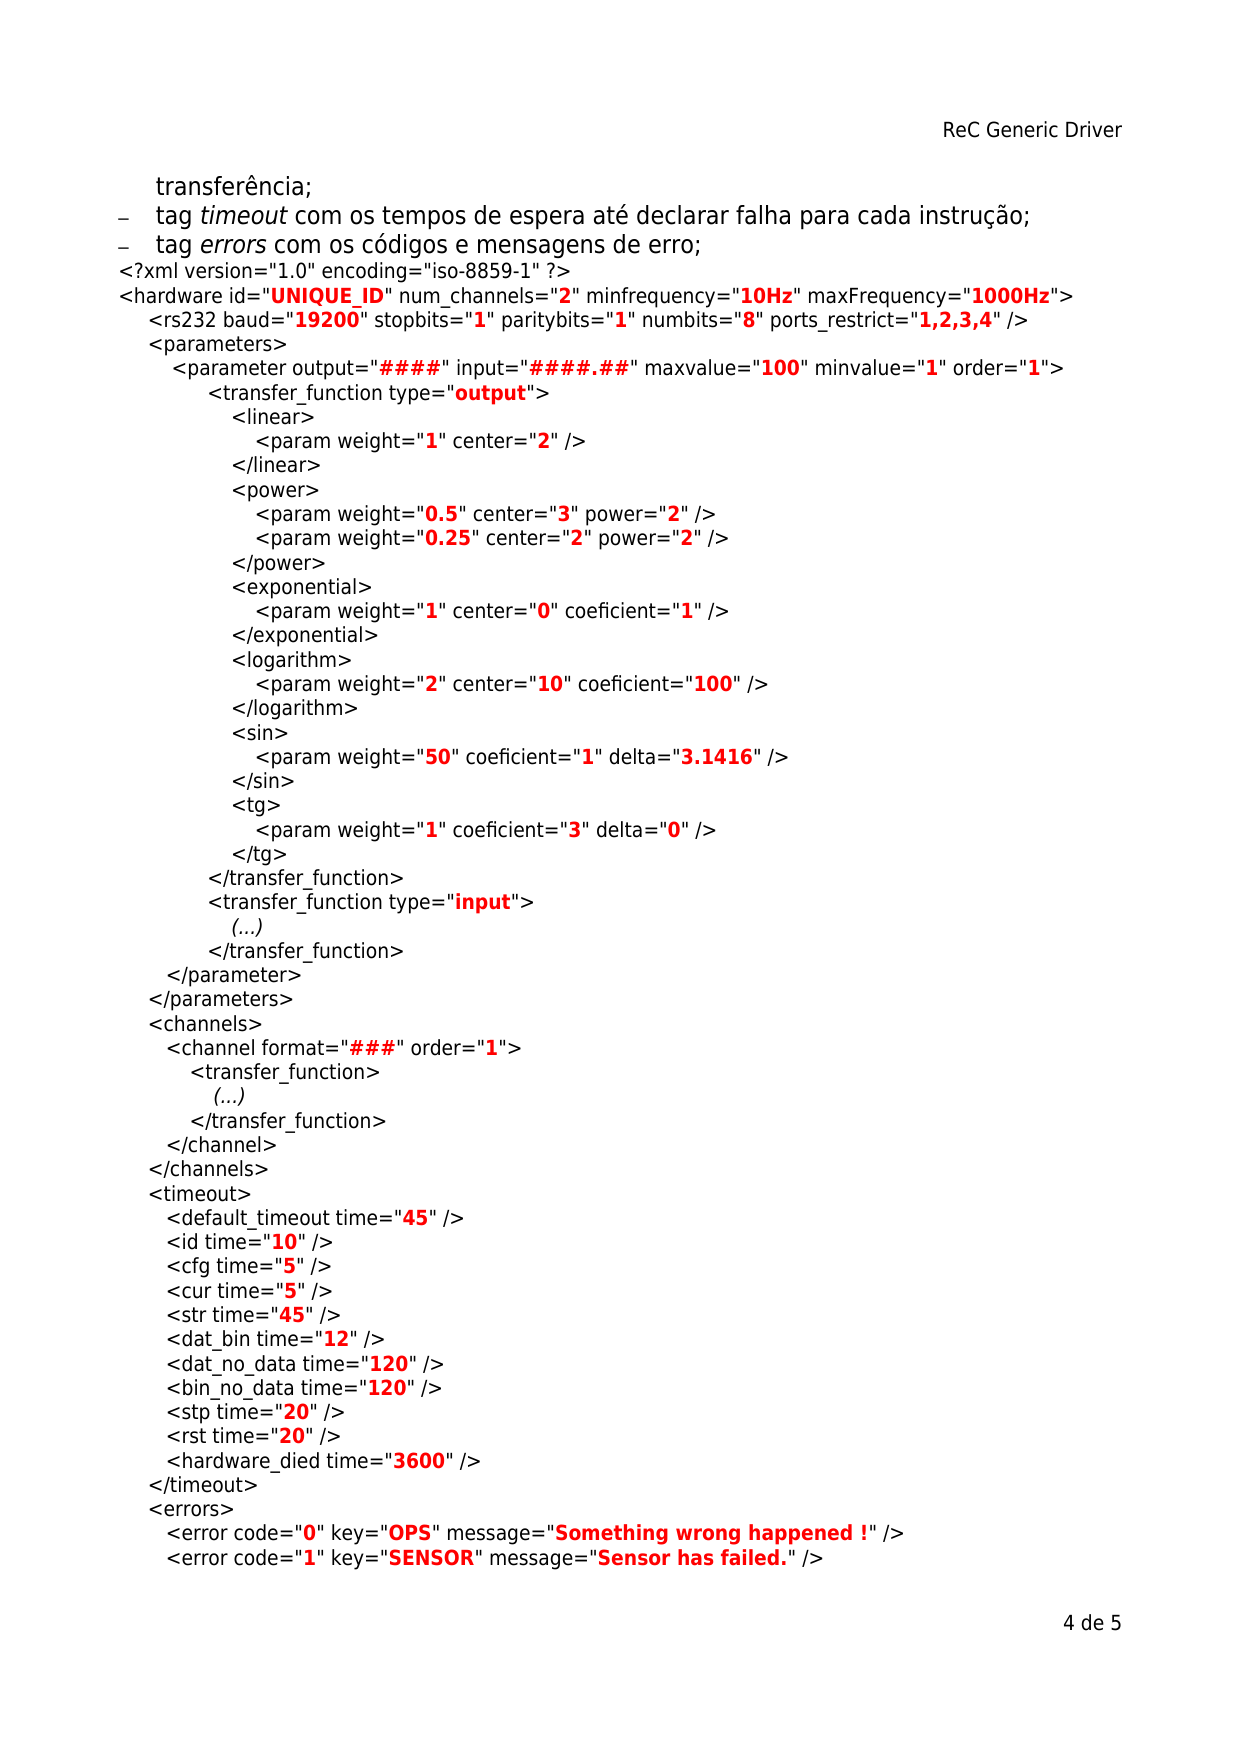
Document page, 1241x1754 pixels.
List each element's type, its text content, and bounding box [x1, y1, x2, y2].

text <param weight="1" center="2" /> [118, 429, 1122, 453]
text <errors> [118, 1497, 1122, 1521]
text <?xml version="1.0" encoding="iso-8859-1" ?> <hardware id="UNIQUE_ID" num_channels="2" minfrequency="10Hz" maxFrequency="1000Hz"> <rs232 baud="19200" stopbits="1" paritybits="1" numbits="8" ports_restrict="1,2,3,4" /> <parameters> [118, 259, 1122, 356]
text <param weight="0.25" center="2" power="2" /> [118, 526, 1122, 551]
text </transfer_function> </channel> </channels> [118, 1109, 1122, 1182]
list transferência; [118, 172, 1122, 201]
list tag timeout com os tempos de espera até declarar falha para cada instrução; [118, 201, 1122, 230]
list tag errors com os códigos e mensagens de erro; [118, 230, 1122, 259]
text <default_timeout time="45" /> [118, 1206, 1122, 1230]
text <error code="1" key="SENSOR" message="Sensor has failed." /> [118, 1546, 1122, 1570]
text <id time="10" /> [118, 1230, 1122, 1254]
text </exponential> <logarithm> [118, 623, 1122, 672]
text <cur time="5" /> [118, 1279, 1122, 1303]
text <timeout> [118, 1182, 1122, 1206]
text <dat_bin time="12" /> [118, 1327, 1122, 1352]
text <dat_no_data time="120" /> [118, 1352, 1122, 1376]
text </tg> </transfer_function> <transfer_function type="input"> (...) </transfer_function> </parameter> </parameters> <channels> <channel format="###" order="1"> <transfer_function> [118, 842, 1122, 1084]
text <param weight="1" coeficient="3" delta="0" /> [118, 818, 1122, 842]
text </logarithm> <sin> [118, 696, 1122, 745]
text <bin_no_data time="120" /> [118, 1376, 1122, 1400]
text <rst time="20" /> [118, 1424, 1122, 1449]
text <str time="45" /> [118, 1303, 1122, 1327]
text <param weight="2" center="10" coeficient="100" /> [118, 672, 1122, 696]
text <error code="0" key="OPS" message="Something wrong happened !" /> [118, 1521, 1122, 1546]
text <param weight="1" center="0" coeficient="1" /> [118, 599, 1122, 623]
text <param weight="50" coeficient="1" delta="3.1416" /> [118, 745, 1122, 769]
text </linear> <power> [118, 453, 1122, 502]
text <cfg time="5" /> [118, 1254, 1122, 1279]
text <param weight="0.5" center="3" power="2" /> [118, 502, 1122, 526]
text (...) [118, 1084, 1122, 1109]
text <hardware_died time="3600" /> </timeout> [118, 1449, 1122, 1497]
text </sin> <tg> [118, 769, 1122, 818]
text <parameter output="####" input="####.##" maxvalue="100" minvalue="1" order="1"> <transfer_function type="output"> <linear> [118, 356, 1122, 429]
text </power> <exponential> [118, 551, 1122, 599]
text <stp time="20" /> [118, 1400, 1122, 1424]
